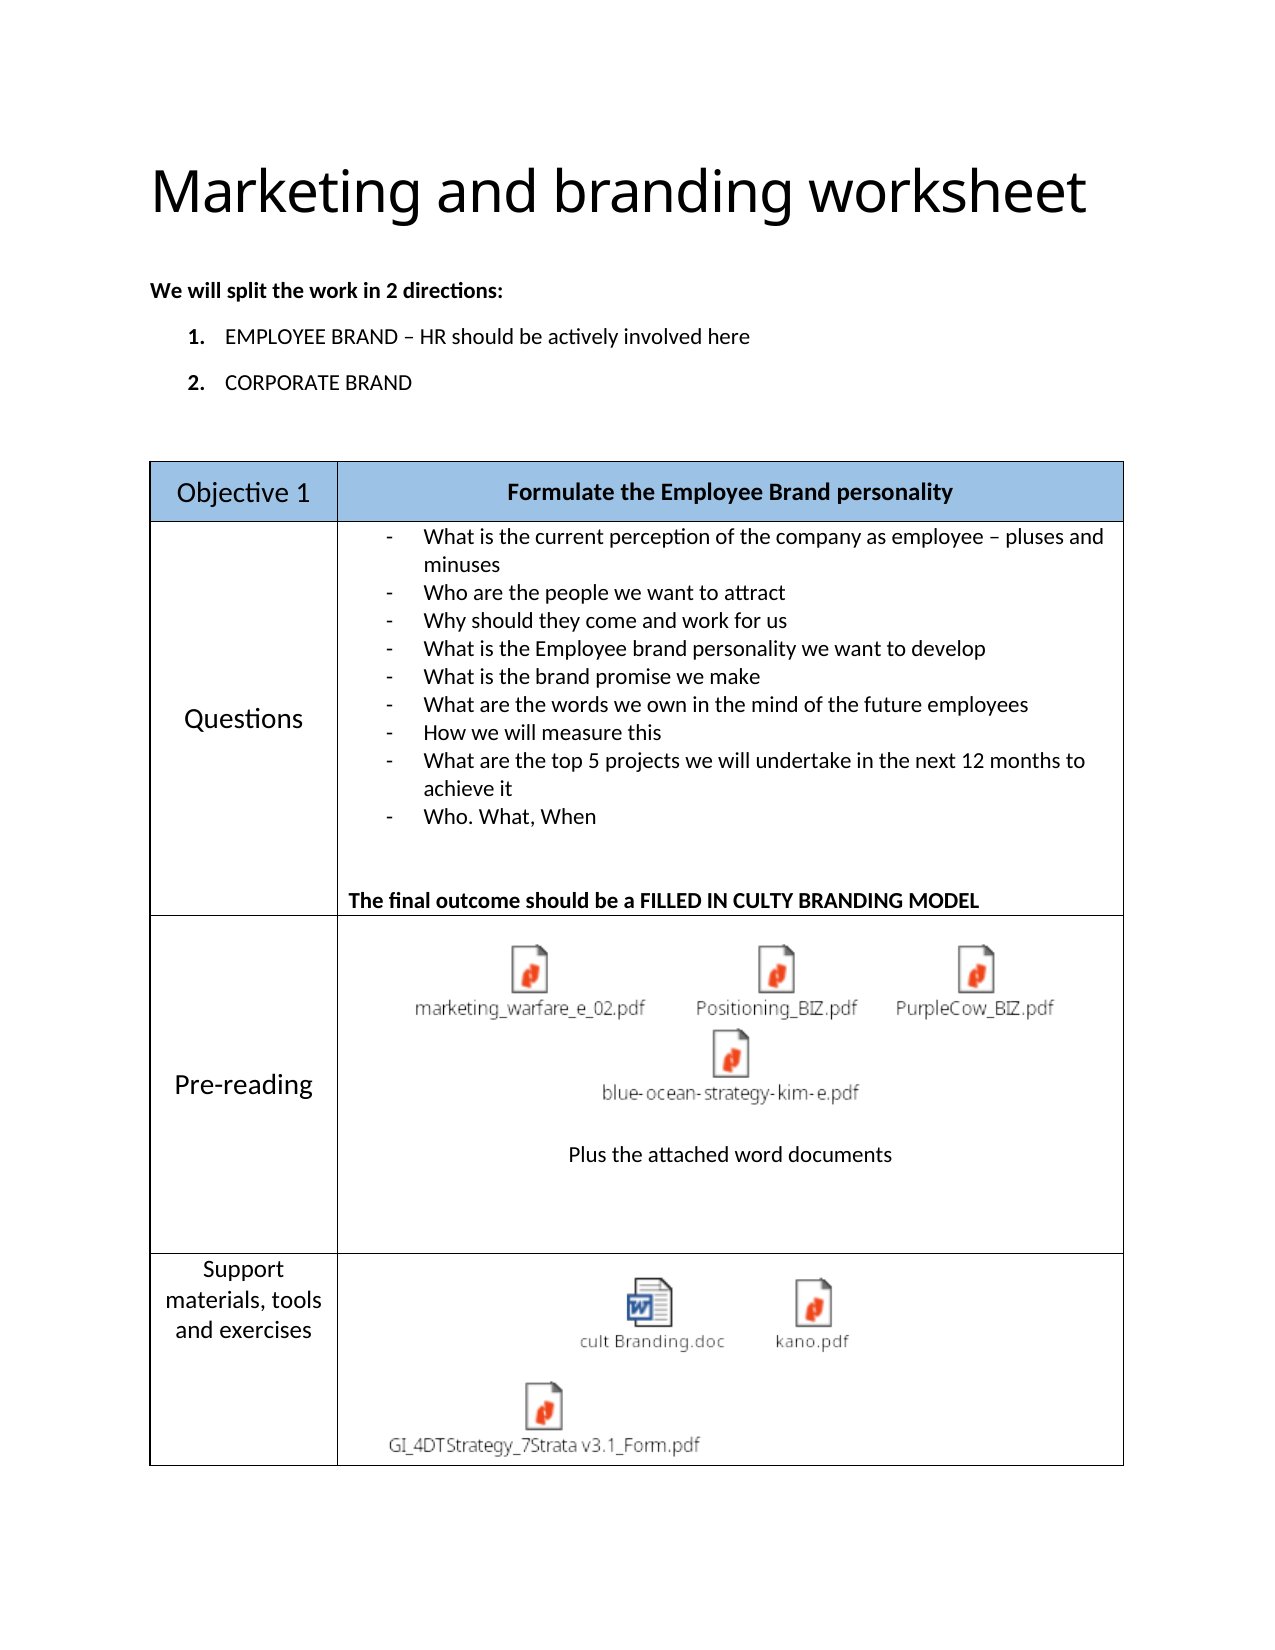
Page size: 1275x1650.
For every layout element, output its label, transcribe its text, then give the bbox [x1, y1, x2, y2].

table_header Objective 1 [151, 462, 337, 521]
table_cell Pre-reading [151, 916, 337, 1252]
list EMPLOYEE BRAND – HR should be actively involved here [187, 322, 1125, 350]
table_cell Support materials, tools and exercises [151, 1254, 337, 1465]
table_cell [338, 1254, 1123, 1465]
list CORPORATE BRAND [187, 368, 1125, 397]
table_cell Plus the attached word documents [338, 916, 1123, 1252]
table_cell What is the current perception of the company as employee – pluses and minuses Who are the people we want to attract Why should they come and work for us What is the Employee brand personality we want to develop What is the brand promise we make What are the words we own in the mind of the future employees How we will measure this What are the top 5 projects we will undertake in the next 12 months to achieve it Who. What, When The final outcome should be a FILLED IN CULTY BRANDING MODEL [338, 522, 1123, 914]
table_cell Questions [151, 522, 337, 914]
text We will split the work in 2 directions: [150, 276, 1125, 304]
table_header Formulate the Employee Brand personality [338, 462, 1123, 521]
title Marketing and branding worksheet [150, 150, 1125, 229]
